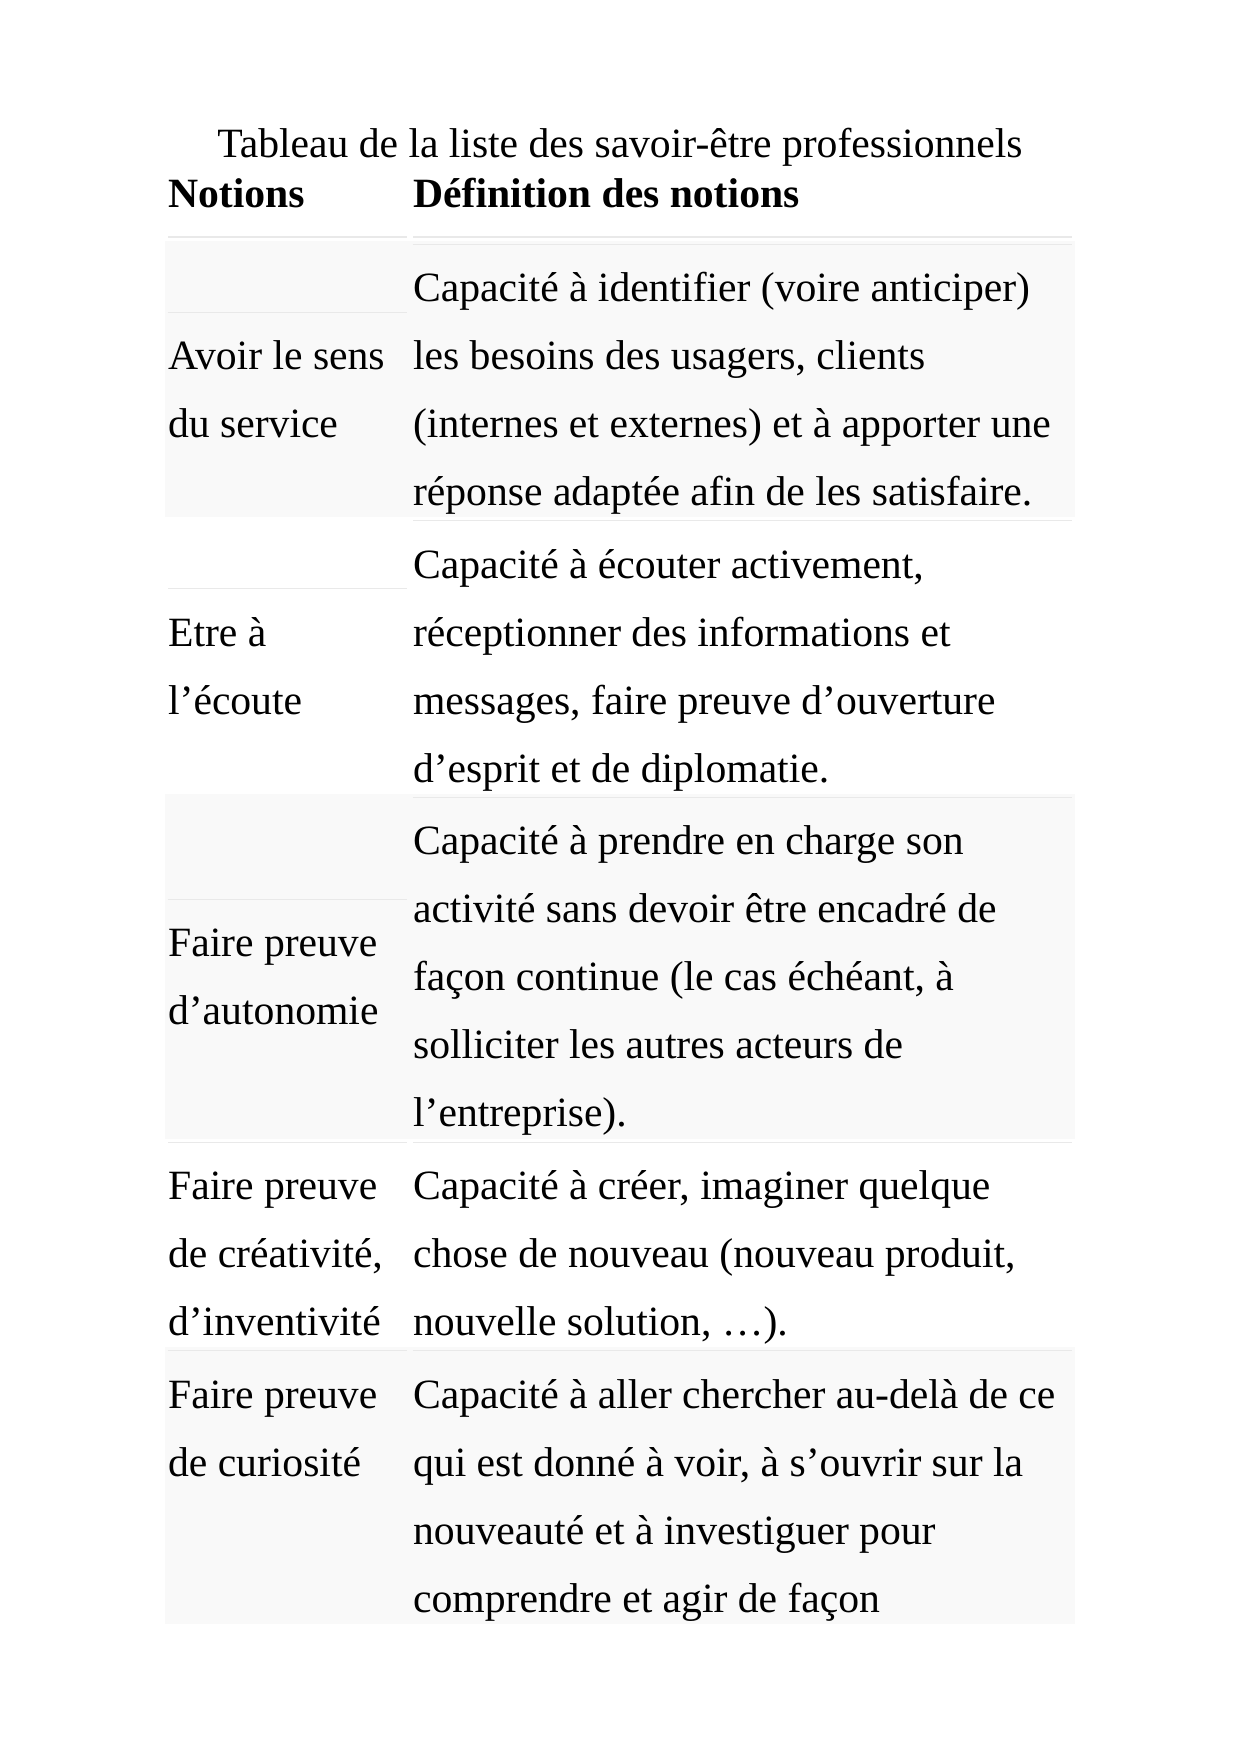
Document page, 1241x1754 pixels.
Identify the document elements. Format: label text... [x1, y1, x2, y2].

table_header Notions [165, 166, 410, 241]
table_cell Avoir le sens du service [165, 241, 410, 517]
table_cell Faire preuve de curiosité [165, 1347, 410, 1624]
table_cell Capacité à prendre en charge son activité sans devoir être encadré de façon continue (le cas échéant, à solliciter les autres acteurs de l’entreprise). [410, 794, 1075, 1139]
table_cell Etre à l’écoute [165, 517, 410, 794]
table_cell Capacité à aller chercher au-delà de ce qui est donné à voir, à s’ouvrir sur la nouveauté et à investiguer pour comprendre et agir de façon [410, 1347, 1075, 1624]
table_cell Faire preuve d’autonomie [165, 794, 410, 1139]
table_cell Capacité à identifier (voire anticiper) les besoins des usagers, clients (internes et externes) et à apporter une réponse adaptée afin de les satisfaire. [410, 241, 1075, 517]
table_cell Capacité à écouter activement, réceptionner des informations et messages, faire preuve d’ouverture d’esprit et de diplomatie. [410, 517, 1075, 794]
table_cell Faire preuve de créativité, d’inventivité [165, 1139, 410, 1347]
text Tableau de la liste des savoir-être professionnels [118, 118, 1122, 166]
table_cell Capacité à créer, imaginer quelque chose de nouveau (nouveau produit, nouvelle solution, …). [410, 1139, 1075, 1347]
table_header Définition des notions [410, 166, 1075, 241]
